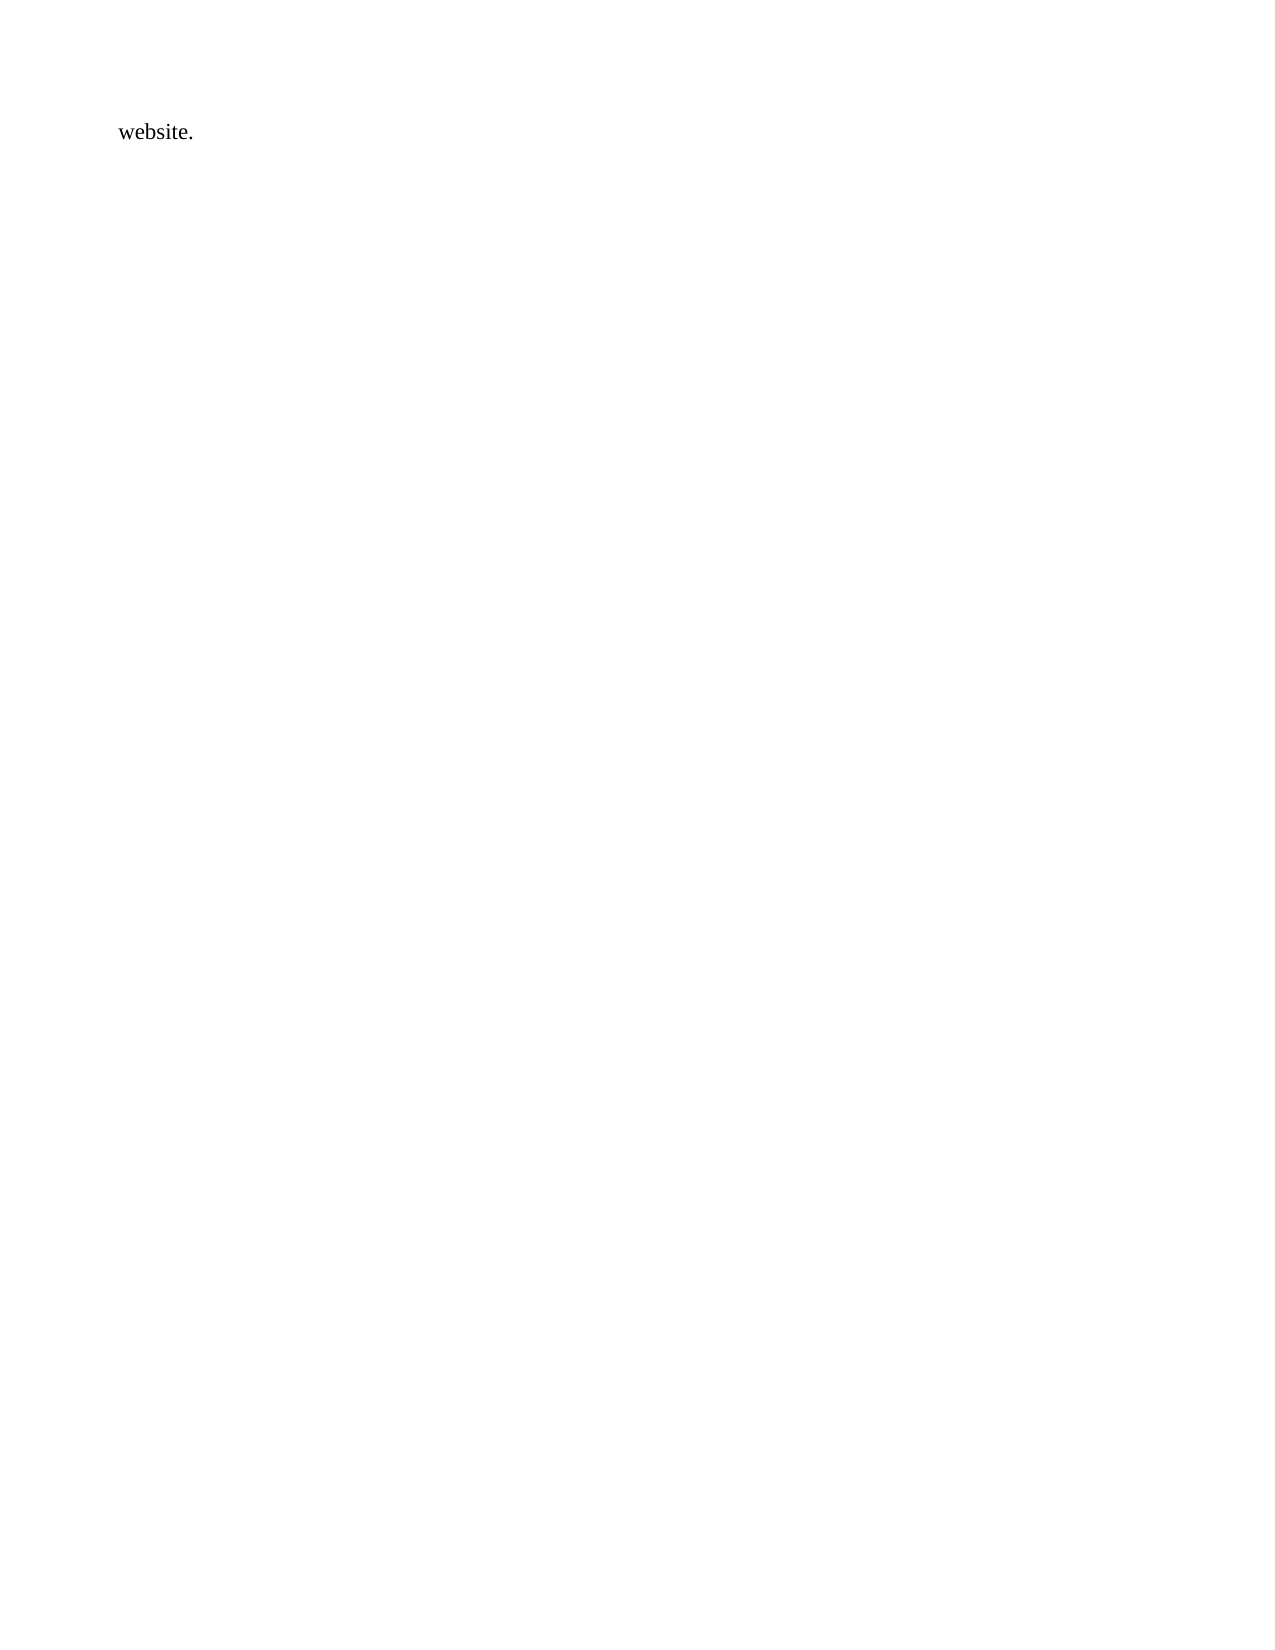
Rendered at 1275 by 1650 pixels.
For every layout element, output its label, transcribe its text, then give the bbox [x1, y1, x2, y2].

text website. [118, 118, 1157, 144]
